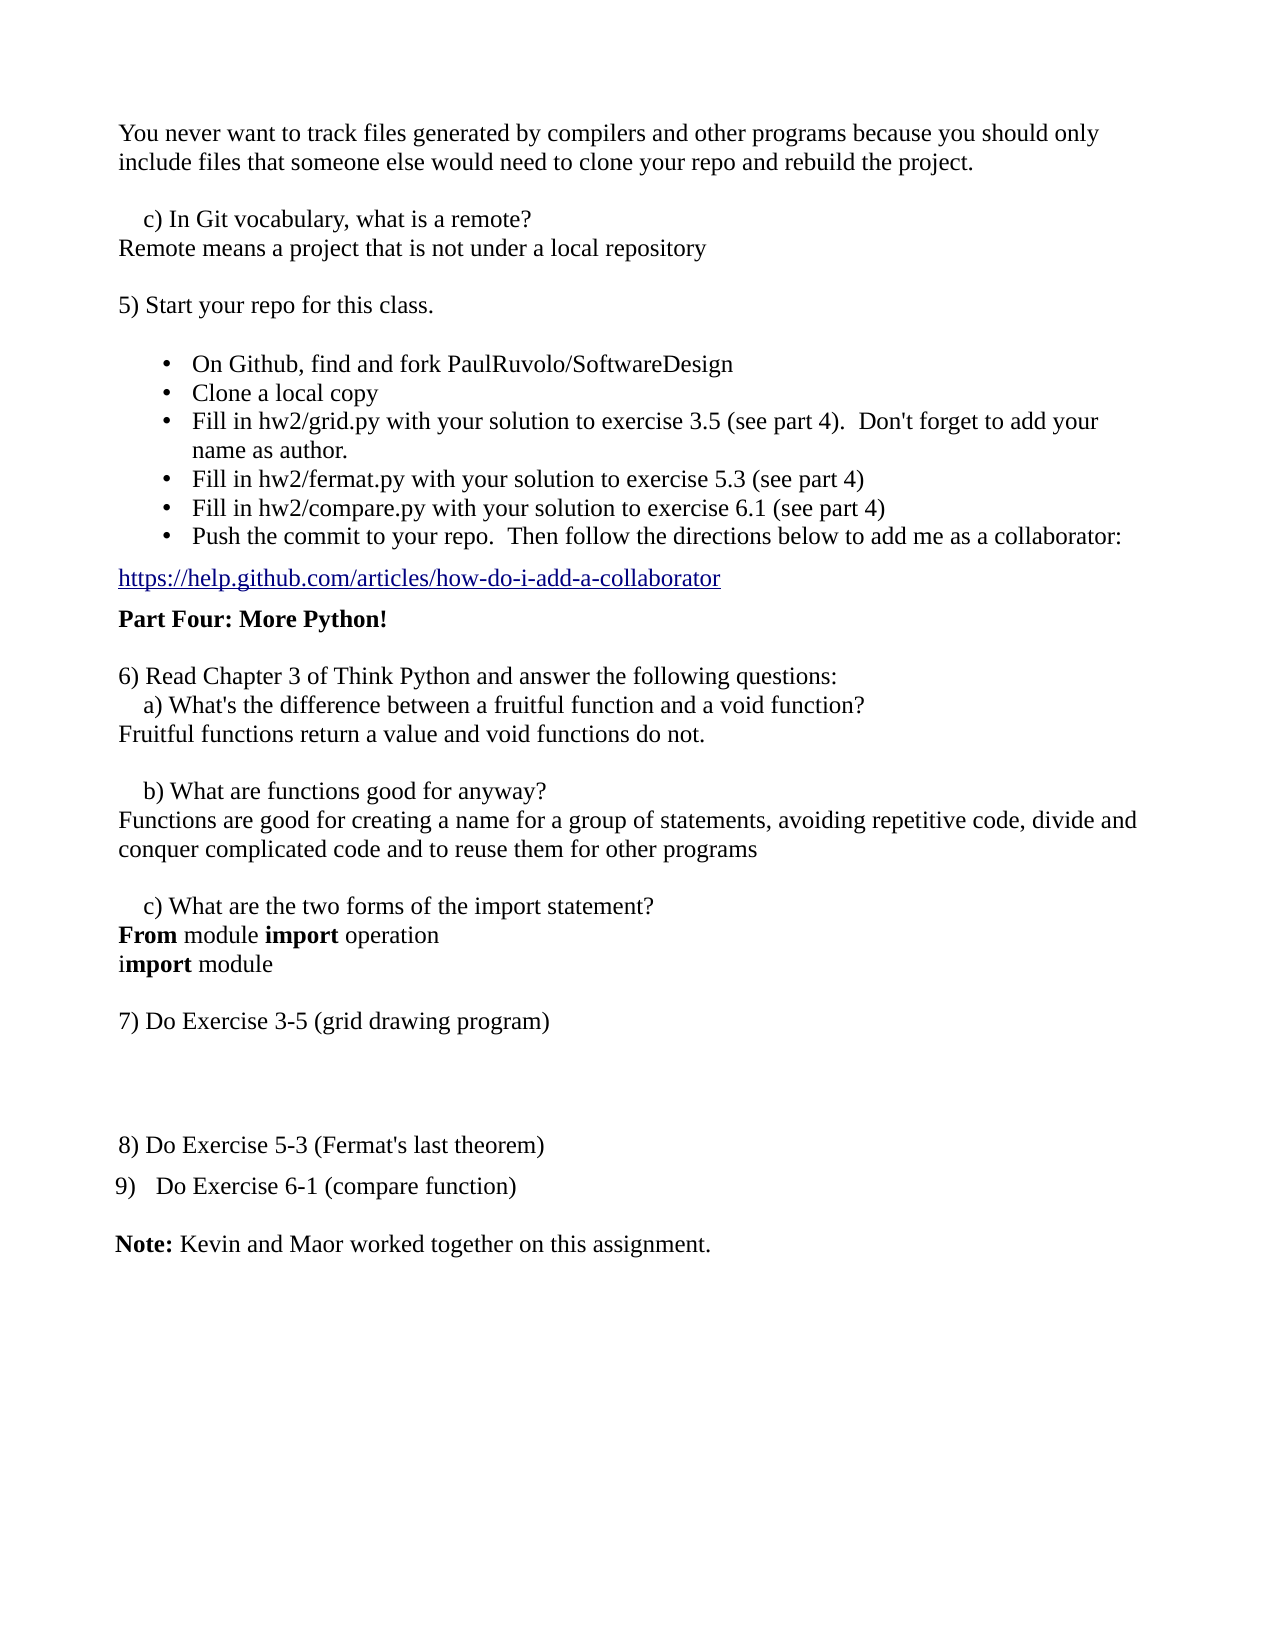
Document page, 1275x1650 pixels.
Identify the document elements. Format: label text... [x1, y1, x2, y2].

list Fill in hw2/compare.py with your solution to exercise 6.1 (see part 4) [162, 493, 1157, 521]
list Fill in hw2/grid.py with your solution to exercise 3.5 (see part 4). Don't forget to add your name as author. [162, 406, 1157, 464]
text c) What are the two forms of the import statement? [118, 891, 1157, 920]
text import module [118, 949, 1157, 978]
text c) In Git vocabulary, what is a remote? [118, 204, 1157, 233]
text Fruitful functions return a value and void functions do not. [118, 719, 1157, 748]
text Part Four: More Python! [118, 604, 1157, 633]
text https://help.github.com/articles/how-do-i-add-a-collaborator [118, 563, 1157, 591]
text Note: Kevin and Maor worked together on this assignment. [115, 1229, 1157, 1258]
text You never want to track files generated by compilers and other programs because you should only include files that someone else would need to clone your repo and rebuild the project. [118, 118, 1157, 176]
text From module import operation [118, 920, 1157, 949]
list Clone a local copy [162, 378, 1157, 406]
list Fill in hw2/fermat.py with your solution to exercise 5.3 (see part 4) [162, 464, 1157, 493]
text a) What's the difference between a fruitful function and a void function? [118, 690, 1157, 719]
text 6) Read Chapter 3 of Think Python and answer the following questions: [118, 661, 1157, 690]
text b) What are functions good for anyway? [118, 776, 1157, 805]
text Functions are good for creating a name for a group of statements, avoiding repetitive code, divide and conquer complicated code and to reuse them for other programs [118, 805, 1157, 863]
list Push the commit to your repo. Then follow the directions below to add me as a collaborator: [162, 521, 1157, 550]
text 5) Start your repo for this class. [118, 291, 1157, 319]
text Remote means a project that is not under a local repository [118, 233, 1157, 262]
text 8) Do Exercise 5-3 (Fermat's last theorem) [118, 1130, 1157, 1159]
list Do Exercise 6-1 (compare function) [115, 1171, 1157, 1200]
text 7) Do Exercise 3-5 (grid drawing program) [118, 1006, 1157, 1035]
list On Github, find and fork PaulRuvolo/SoftwareDesign [162, 349, 1157, 378]
